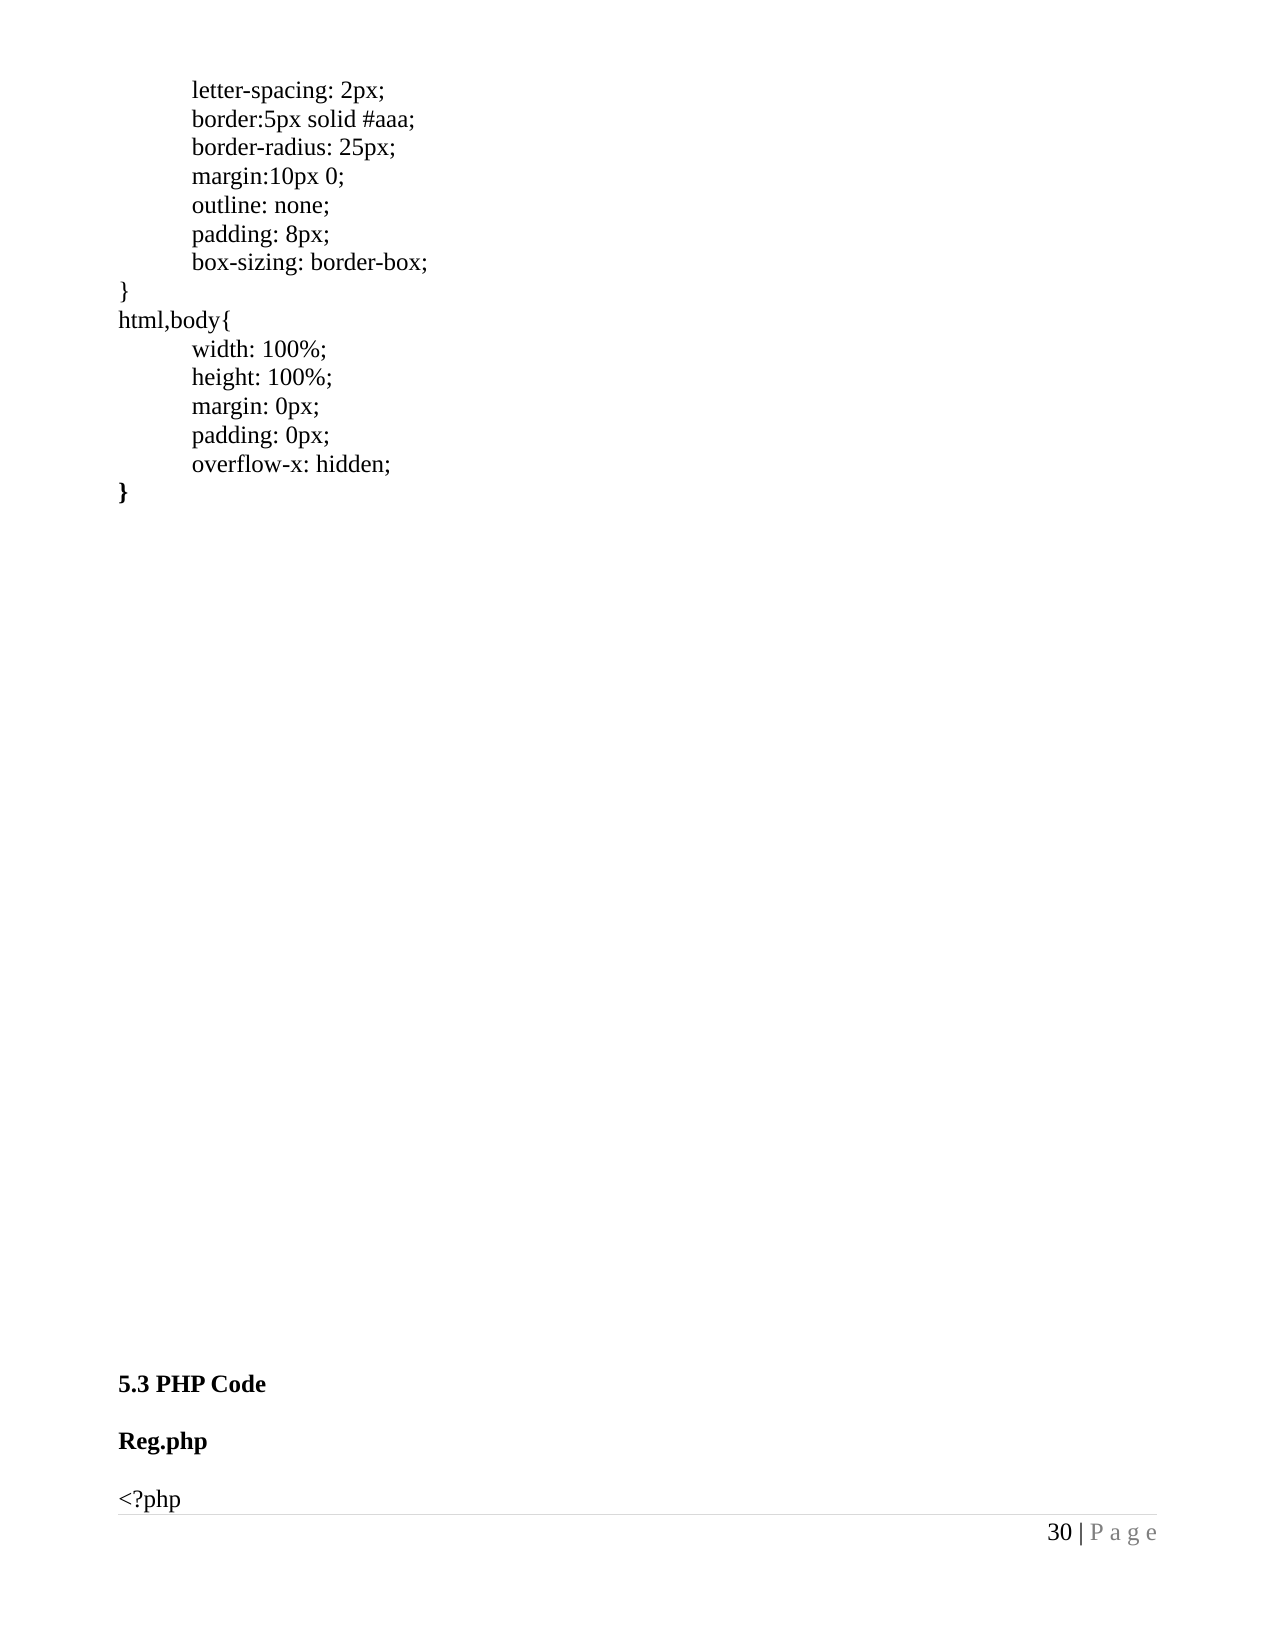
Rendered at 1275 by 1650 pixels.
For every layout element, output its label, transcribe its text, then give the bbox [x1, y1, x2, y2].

text margin:10px 0; [118, 161, 1157, 190]
text Reg.php [118, 1426, 1157, 1455]
text html,body{ [118, 305, 1157, 334]
text margin: 0px; [118, 391, 1157, 420]
text overflow-x: hidden; [118, 449, 1157, 477]
text outline: none; [118, 190, 1157, 219]
text } [118, 477, 1157, 506]
text height: 100%; [118, 362, 1157, 391]
text <?php [118, 1484, 1157, 1512]
text padding: 0px; [118, 420, 1157, 449]
text width: 100%; [118, 334, 1157, 362]
text border-radius: 25px; [118, 132, 1157, 161]
text border:5px solid #aaa; [118, 104, 1157, 132]
text } [118, 276, 1157, 305]
text box-sizing: border-box; [118, 247, 1157, 276]
text 5.3 PHP Code [118, 1369, 1157, 1397]
text padding: 8px; [118, 219, 1157, 247]
text letter-spacing: 2px; [118, 75, 1157, 104]
